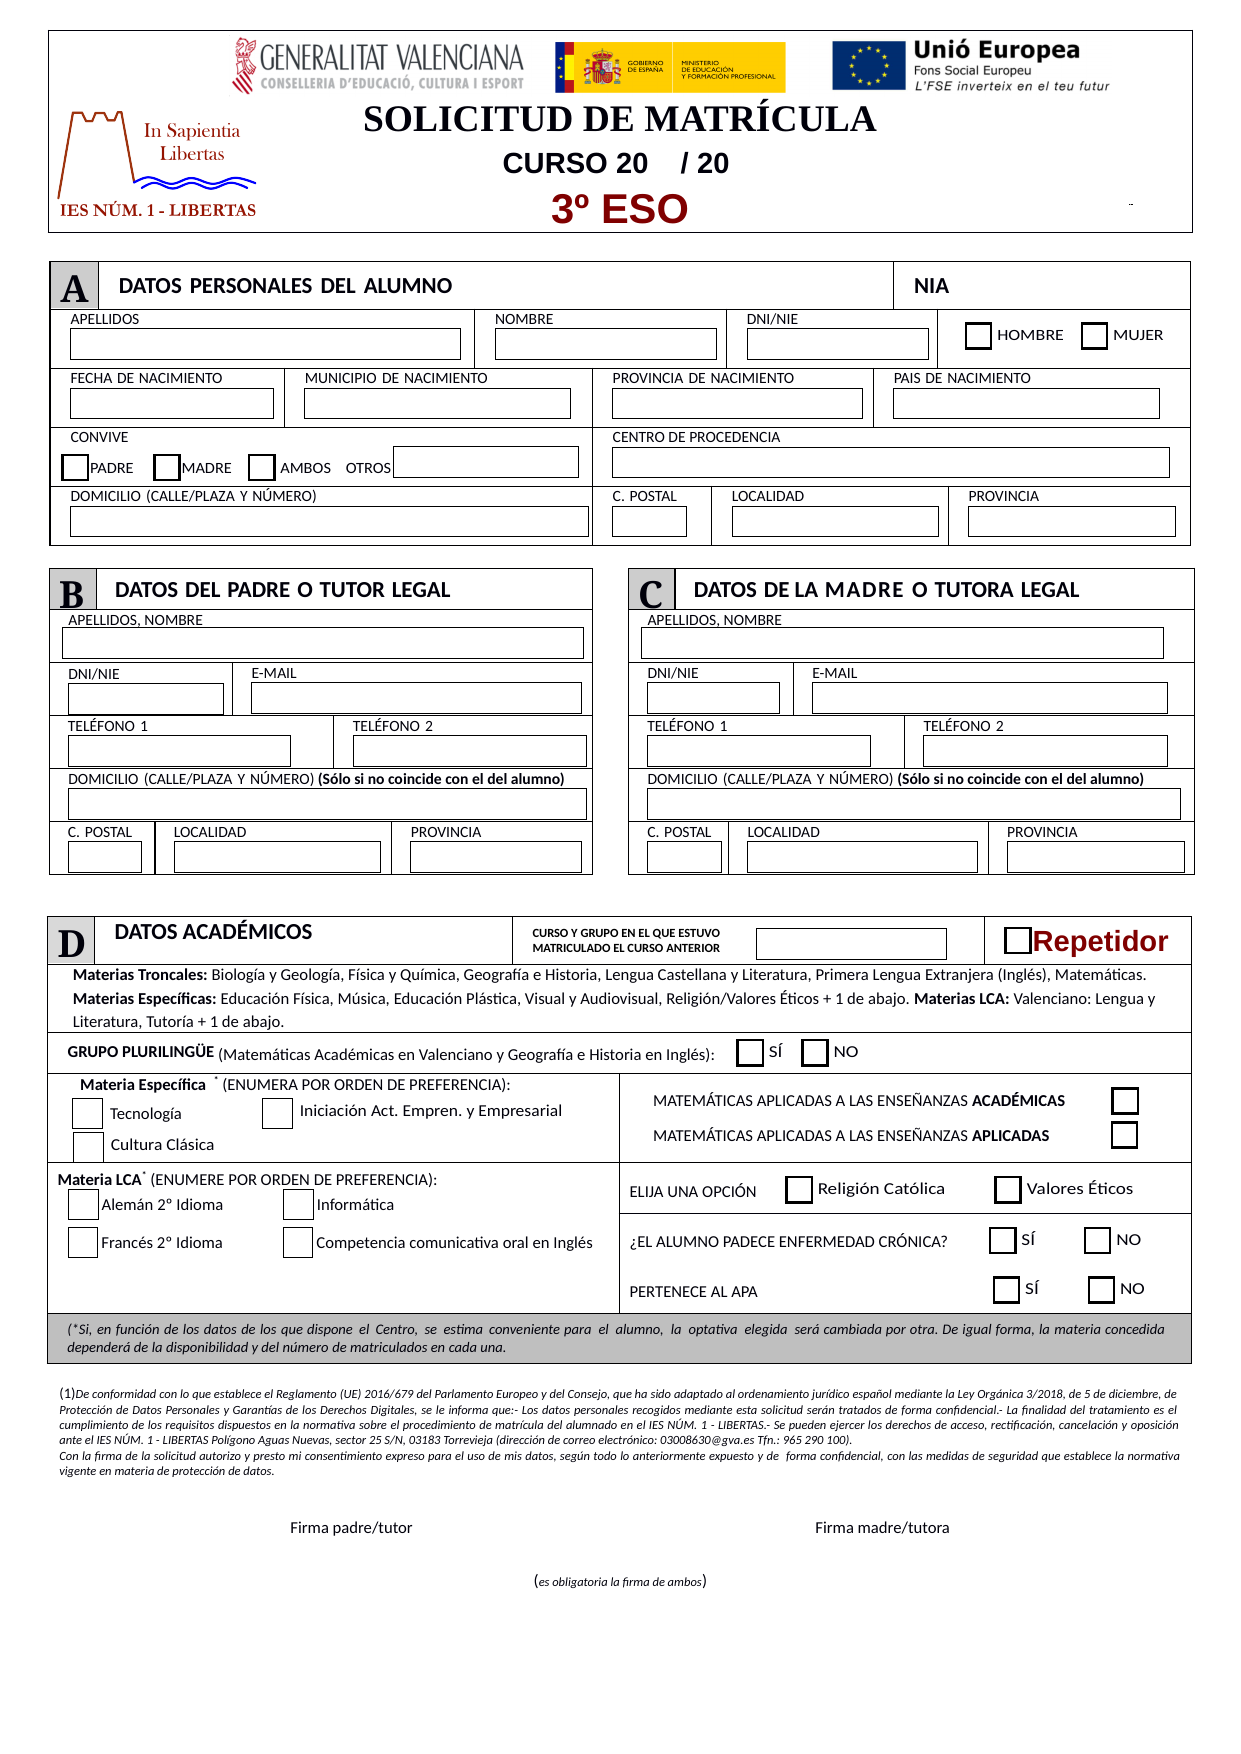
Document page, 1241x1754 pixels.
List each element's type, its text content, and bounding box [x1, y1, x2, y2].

table_header DATOS PERSONALES DEL ALUMNO [99, 262, 893, 308]
table_cell ¿EL ALUMNO PADECE ENFERMEDAD CRÓNICA? SÍ NO PERTENECE AL APA SÍ NO [620, 1214, 1191, 1313]
table_cell C. POSTAL [629, 822, 728, 874]
table_header DATOS DE LA MADRE O TUTORA LEGAL [676, 569, 1194, 609]
table_cell ELIJA UNA OPCIÓN Religión Católica Valores Éticos [620, 1163, 1191, 1213]
text Firma padre/tutor Firma madre/tutora [59, 1517, 1181, 1538]
table_cell MUNICIPIO DE NACIMIENTO [285, 369, 592, 427]
table_cell CONVIVE PADRE MADRE AMBOS OTROS [51, 428, 592, 486]
table_cell PROVINCIA [989, 822, 1194, 874]
table_cell LOCALIDAD [156, 822, 391, 874]
table_cell GRUPO PLURILINGÜE (Matemáticas Académicas en Valenciano y Geografía e Historia en Inglés): SÍ NO [48, 1033, 1191, 1073]
table_cell E-MAIL [233, 663, 592, 715]
table_cell PROVINCIA [949, 487, 1190, 545]
table_header A [51, 262, 98, 308]
table_cell LOCALIDAD [712, 487, 948, 545]
table_cell PROVINCIA DE NACIMIENTO [593, 369, 873, 427]
picture [229, 35, 1112, 97]
table_header [593, 568, 628, 874]
table_header Repetidor [985, 917, 1191, 963]
table_cell HOMBRE MUJER [938, 310, 1190, 367]
table_cell MATEMÁTICAS APLICADAS A LAS ENSEÑANZAS ACADÉMICAS MATEMÁTICAS APLICADAS A LAS ENSEÑANZAS APLICADAS [620, 1074, 1191, 1162]
table_cell FECHA DE NACIMIENTO [51, 369, 284, 427]
table_cell DNI/NIE [50, 663, 232, 715]
text (1)De conformidad con lo que establece el Reglamento (UE) 2016/679 del Parlamento Europeo y del Consejo, que ha sido adaptado al ordenamiento jurídico español mediante la Ley Orgánica 3/2018, de 5 de diciembre, de Protección de Datos Personales y Garantías de los Derechos Digitales, se le informa que:- Los datos personales recogidos mediante esta solicitud serán tratados de forma confidencial.- La finalidad del tratamiento es el cumplimiento de los requisitos dispuestos en la normativa sobre el procedimiento de matrícula del alumnado en el IES NÚM. 1 - LIBERTAS.- Se pueden ejercer los derechos de acceso, rectificación, cancelación y oposición ante el IES NÚM. 1 - LIBERTAS Polígono Aguas Nuevas, sector 25 S/N, 03183 Torrevieja (dirección de correo electrónico: 03008630@gva.es Tfn.: 965 290 100). [59, 1384, 1181, 1448]
table_cell APELLIDOS [51, 310, 474, 367]
table_cell DOMICILIO (CALLE/PLAZA Y NÚMERO) [51, 487, 592, 545]
table_cell TELÉFONO 1 [629, 716, 904, 768]
table_header CURSO Y GRUPO EN EL QUE ESTUVO MATRICULADO EL CURSO ANTERIOR [513, 917, 736, 963]
table_header NIA [894, 262, 1190, 308]
table_cell TELÉFONO 1 [50, 716, 333, 768]
table_header D [48, 917, 94, 963]
picture [57, 111, 257, 223]
table_header B [50, 569, 96, 609]
table_cell APELLIDOS, NOMBRE [629, 610, 1194, 662]
table_cell Materia LCA* (ENUMERE POR ORDEN DE PREFERENCIA): Alemán 2º Idioma Informática Francés 2º Idioma Competencia comunicativa oral en Inglés [48, 1163, 619, 1313]
table_cell C. POSTAL [593, 487, 711, 545]
table_header C [629, 569, 674, 609]
table_header DATOS DEL PADRE O TUTOR LEGAL [97, 569, 592, 609]
table_cell TELÉFONO 2 [334, 716, 592, 768]
table_cell APELLIDOS, NOMBRE [50, 610, 592, 662]
table_header [736, 917, 984, 963]
table_cell E-MAIL [794, 663, 1194, 715]
table_cell Materias Troncales: Biología y Geología, Física y Química, Geografía e Historia, Lengua Castellana y Literatura, Primera Lengua Extranjera (Inglés), Matemáticas. Materias Específicas: Educación Física, Música, Educación Plástica, Visual y Audiovisual, Religión/Valores Éticos + 1 de abajo. Materias LCA: Valenciano: Lengua y Literatura, Tutoría + 1 de abajo. [48, 965, 1191, 1032]
table_cell DNI/NIE [727, 310, 937, 367]
table_cell (*Si, en función de los datos de los que dispone el Centro, se estima conveniente para el alumno, la optativa elegida será cambiada por otra. De igual forma, la materia concedida dependerá de la disponibilidad y del número de matriculados en cada una. [48, 1314, 1191, 1363]
table_cell NOMBRE [475, 310, 726, 367]
table_cell CENTRO DE PROCEDENCIA [593, 428, 1190, 486]
table_cell DOMICILIO (CALLE/PLAZA Y NÚMERO) (Sólo si no coincide con el del alumno) [50, 769, 592, 821]
table_cell C. POSTAL [50, 822, 154, 874]
table_cell DOMICILIO (CALLE/PLAZA Y NÚMERO) (Sólo si no coincide con el del alumno) [629, 769, 1194, 821]
table_header DATOS ACADÉMICOS [95, 917, 512, 963]
text Con la firma de la solicitud autorizo y presto mi consentimiento expreso para el uso de mis datos, según todo lo anteriormente expuesto y de forma confidencial, con las medidas de seguridad que establece la normativa vigente en materia de protección de datos. [59, 1448, 1181, 1478]
text (es obligatoria la firma de ambos) [59, 1571, 1181, 1591]
table_cell PROVINCIA [392, 822, 592, 874]
table_cell LOCALIDAD [729, 822, 988, 874]
table_cell PAIS DE NACIMIENTO [874, 369, 1190, 427]
table_cell TELÉFONO 2 [905, 716, 1194, 768]
table_cell DNI/NIE [629, 663, 793, 715]
table_cell Materia Específica * (ENUMERA POR ORDEN DE PREFERENCIA): Tecnología Iniciación Act. Empren. y Empresarial Cultura Clásica [48, 1074, 619, 1162]
